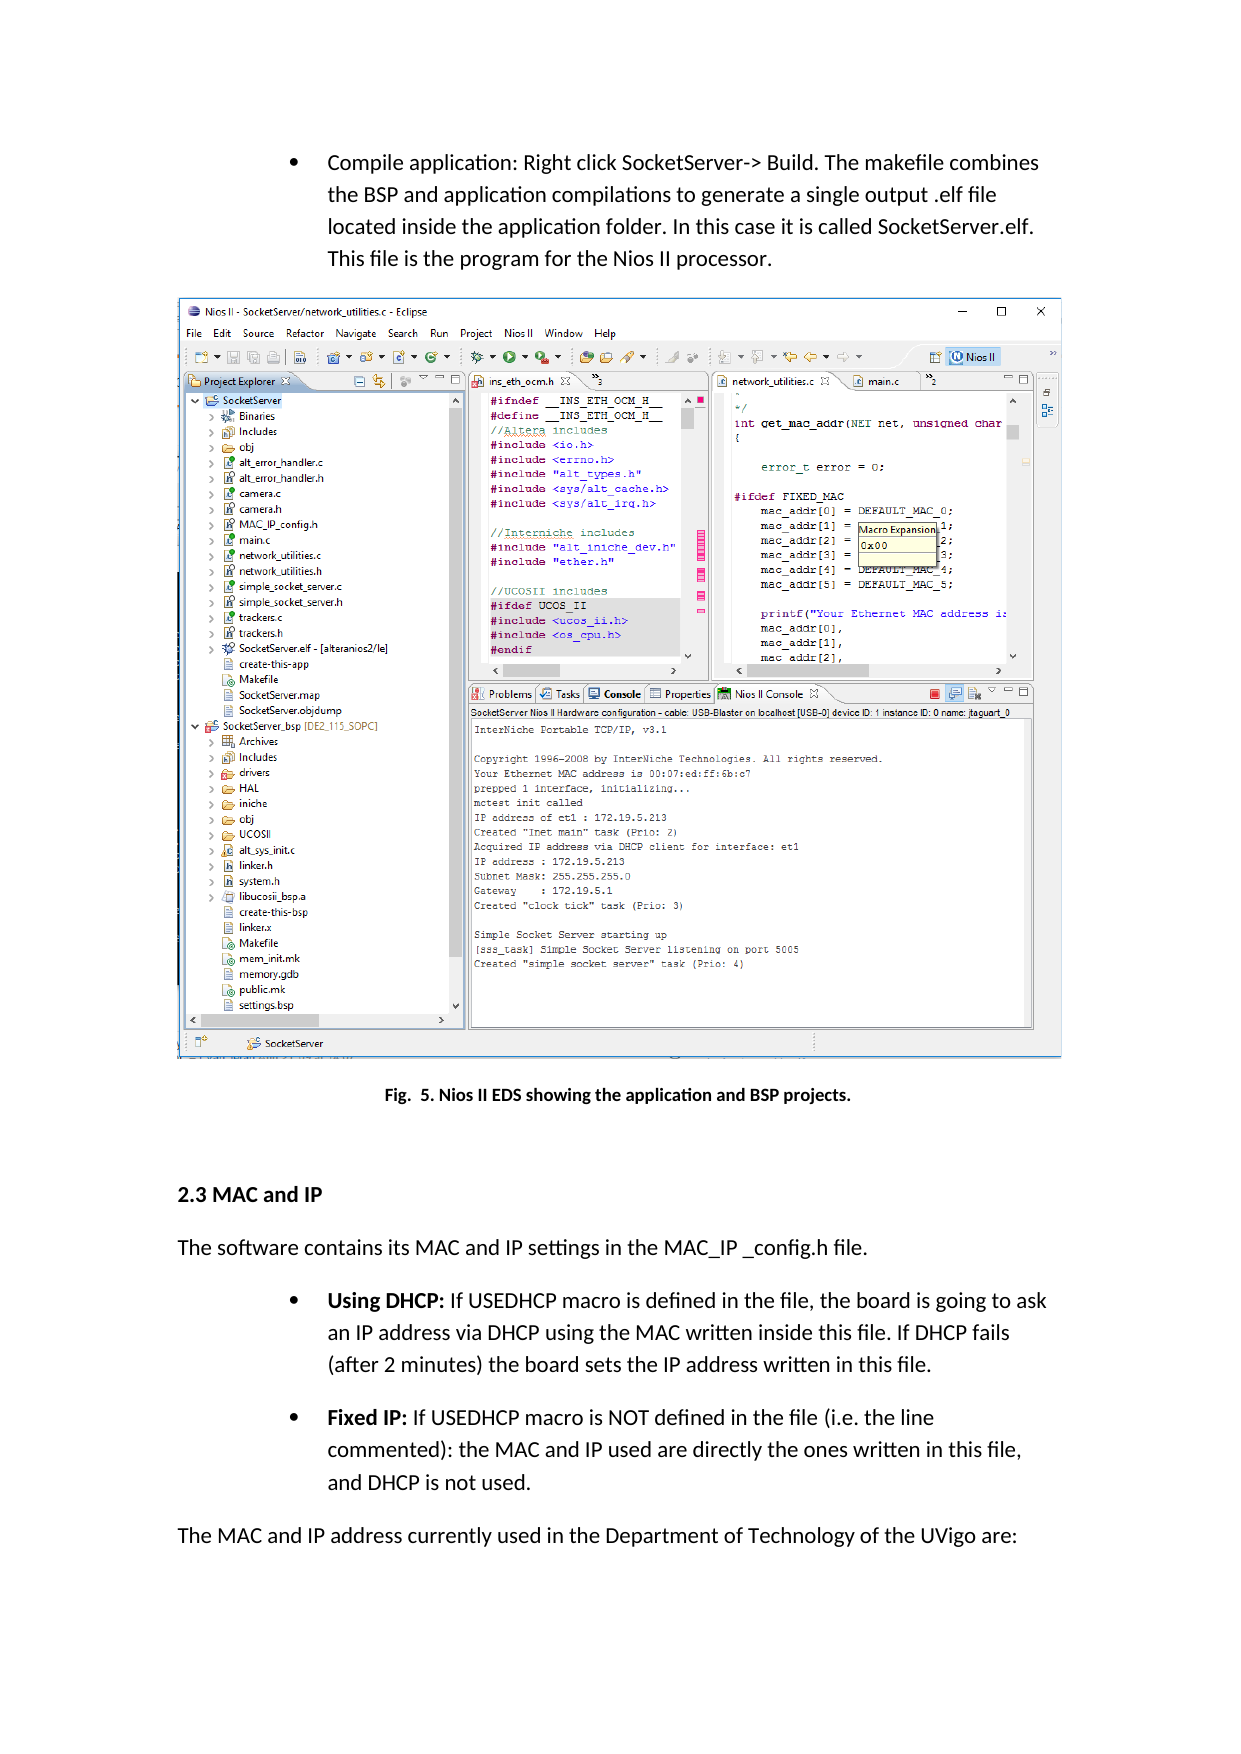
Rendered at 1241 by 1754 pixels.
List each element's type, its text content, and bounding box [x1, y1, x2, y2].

list Fixed IP: If USEDHCP macro is NOT defined in the file (i.e. the line commented): the MAC and IP used are directly the ones written in this file, and DHCP is not used. [290, 1403, 1063, 1496]
text 2.3 MAC and IP [177, 1180, 1063, 1208]
text Fig. 5. Nios II EDS showing the application and BSP projects. [177, 1083, 1063, 1106]
text The software contains its MAC and IP settings in the MAC_IP _config.h file. [177, 1233, 1063, 1261]
list Using DHCP: If USEDHCP macro is defined in the file, the board is going to ask an IP address via DHCP using the MAC written inside this file. If DHCP fails (after 2 minutes) the board sets the IP address written in this file. [290, 1286, 1063, 1378]
text The MAC and IP address currently used in the Department of Technology of the UVigo are: [177, 1521, 1063, 1549]
list Compile application: Right click SocketServer-> Build. The makefile combines the BSP and application compilations to generate a single output .elf file located inside the application folder. In this case it is called SocketServer.elf. This file is the program for the Nios II processor. [290, 148, 1063, 272]
